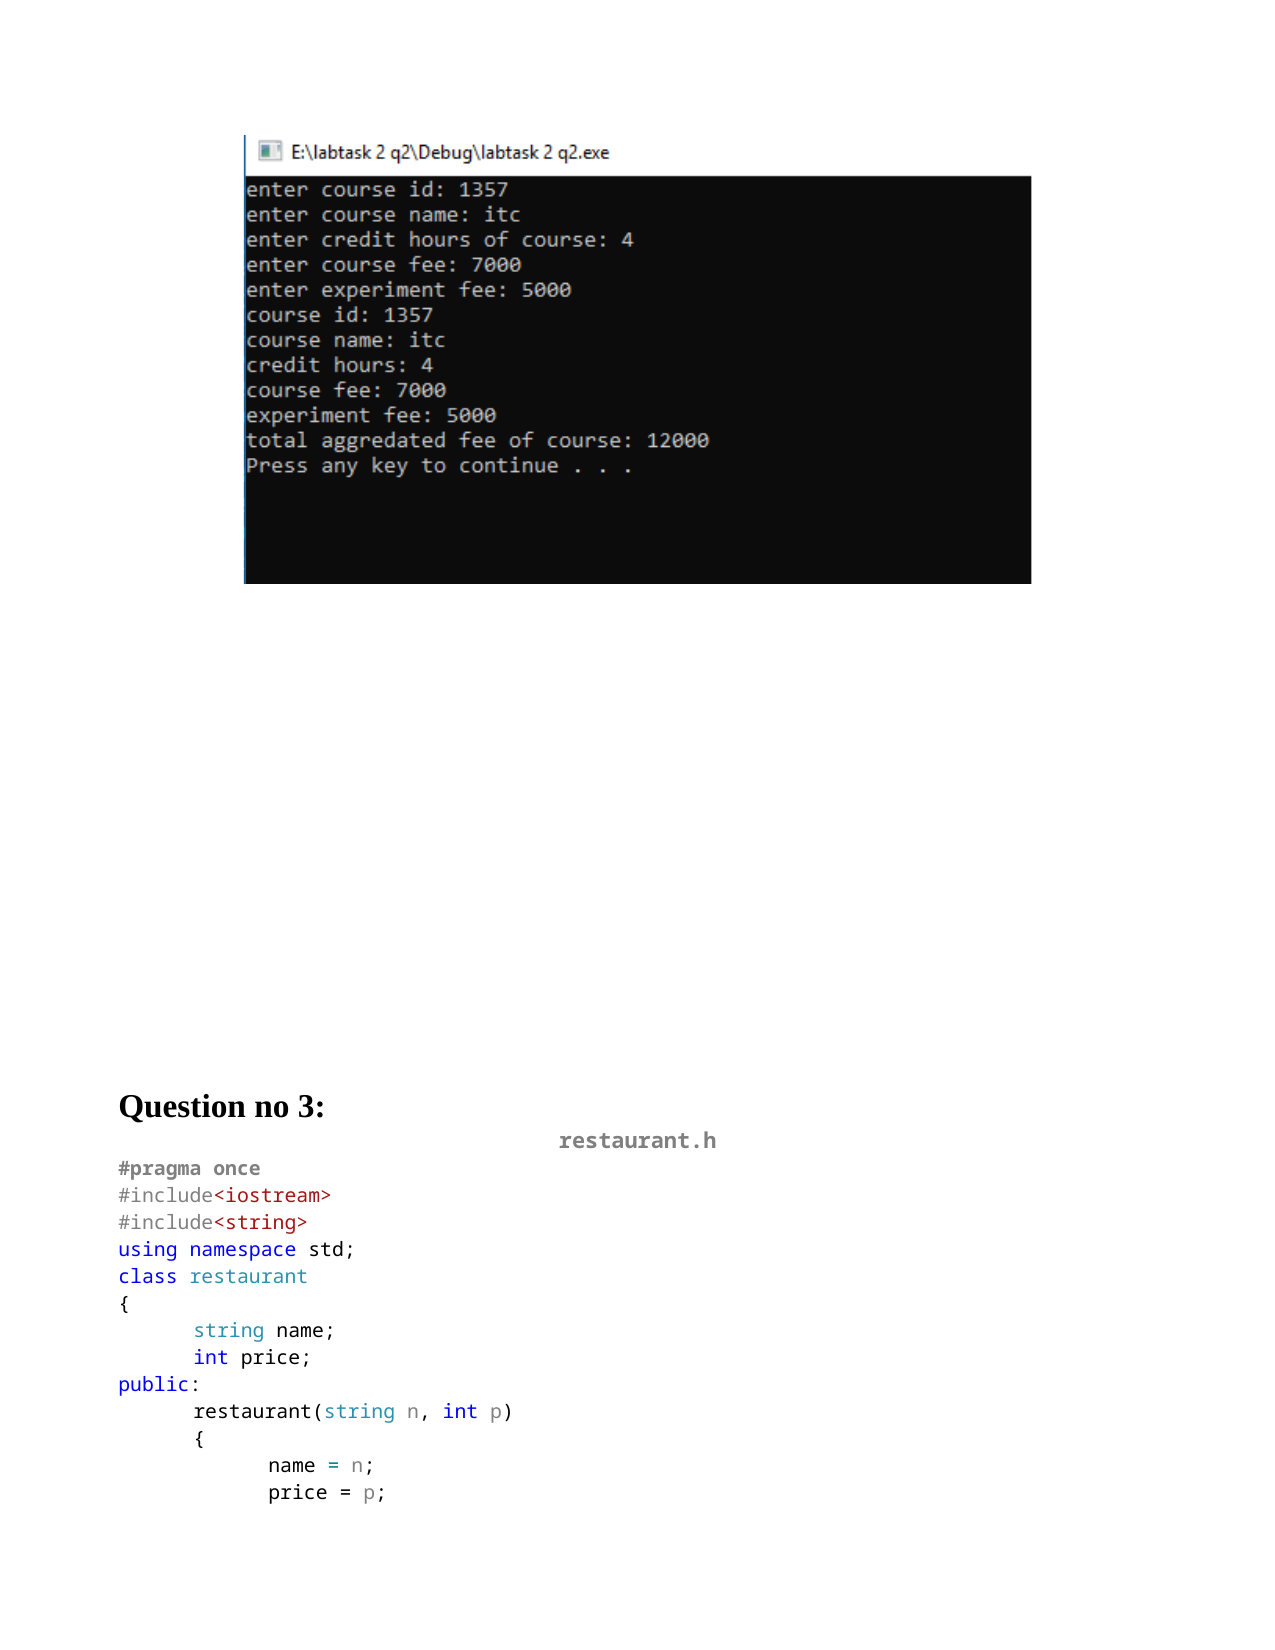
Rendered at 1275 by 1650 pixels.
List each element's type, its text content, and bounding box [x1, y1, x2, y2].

text int price; [118, 1343, 1157, 1370]
text #pragma once [118, 1154, 1157, 1182]
text #include<iostream> [118, 1182, 1157, 1208]
text using namespace std; [118, 1236, 1157, 1262]
text name = n; [118, 1451, 1157, 1478]
text restaurant(string n, int p) [118, 1397, 1157, 1424]
text #include<string> [118, 1208, 1157, 1236]
text restaurant.h [118, 1125, 1157, 1154]
text string name; [118, 1316, 1157, 1343]
text { [118, 1289, 1157, 1316]
text price = p; [118, 1478, 1157, 1505]
picture [243, 135, 1032, 584]
text { [118, 1424, 1157, 1451]
text public: [118, 1370, 1157, 1397]
text class restaurant [118, 1262, 1157, 1289]
text Question no 3: [118, 1086, 1157, 1125]
